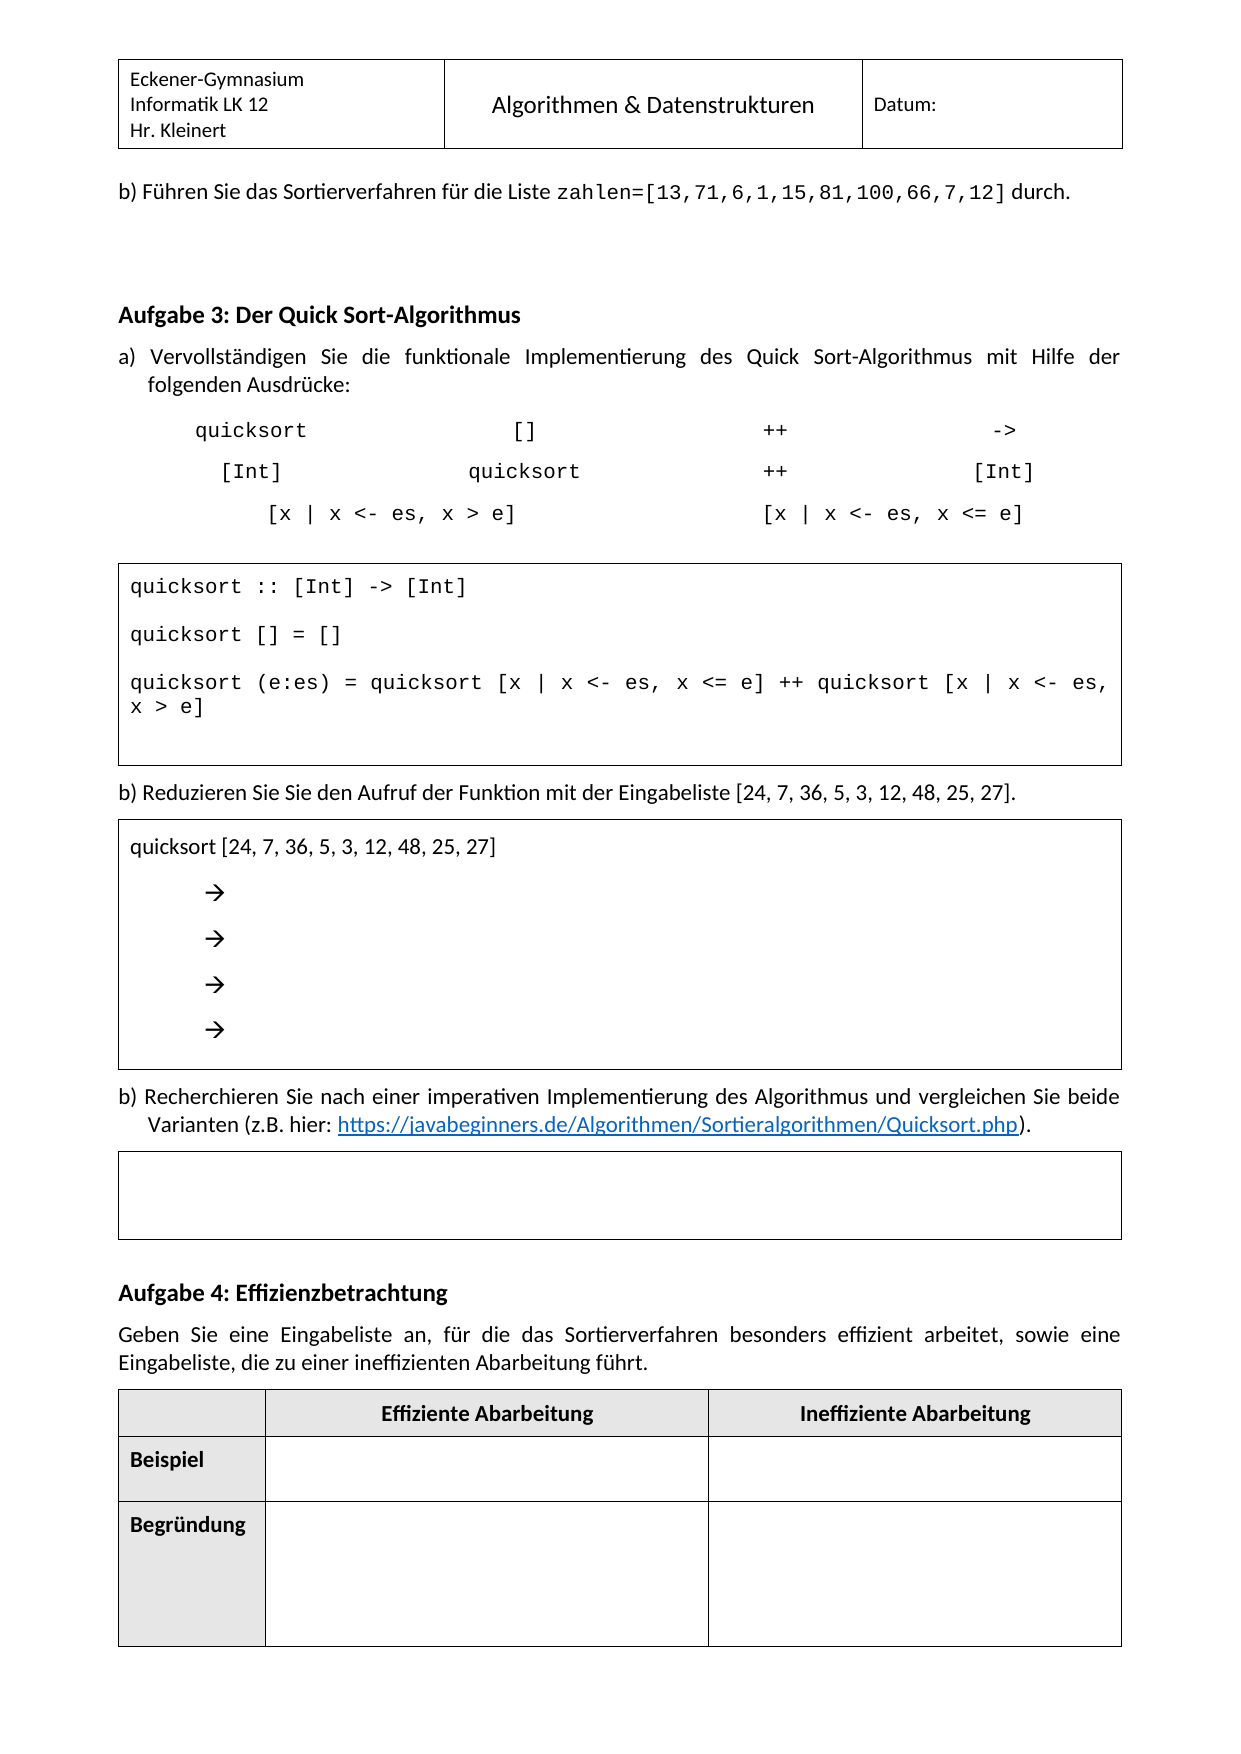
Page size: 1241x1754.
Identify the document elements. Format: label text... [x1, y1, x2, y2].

table_header quicksort [118, 411, 384, 452]
table_cell [x | x <- es, x <= e] [665, 494, 1121, 535]
table_header quicksort :: [Int] -> [Int] quicksort [] = [] quicksort (e:es) = quicksort [x | x <- es, x <= e] ++ quicksort [x | x <- es, x > e] [119, 564, 1121, 765]
table_header [] [384, 411, 664, 452]
table_cell [266, 1437, 708, 1501]
text b) Recherchieren Sie nach einer imperativen Implementierung des Algorithmus und vergleichen Sie beide Varianten (z.B. hier: https://javabeginners.de/Algorithmen/Sortieralgorithmen/Quicksort.php). [118, 1082, 1122, 1138]
table_cell [709, 1437, 1121, 1501]
table_cell [x | x <- es, x > e] [118, 494, 664, 535]
table_cell [709, 1502, 1121, 1646]
table_cell [Int] [118, 452, 384, 494]
text Aufgabe 4: Effizienzbetrachtung [118, 1277, 1122, 1308]
text b) Reduzieren Sie Sie den Aufruf der Funktion mit der Eingabeliste [24, 7, 36, 5, 3, 12, 48, 25, 27]. [118, 778, 1122, 806]
text a) Vervollständigen Sie die funktionale Implementierung des Quick Sort-Algorithmus mit Hilfe der folgenden Ausdrücke: [118, 342, 1122, 398]
table_cell Beispiel [119, 1437, 265, 1501]
table_header [119, 1390, 265, 1436]
text Geben Sie eine Eingabeliste an, für die das Sortierverfahren besonders effizient arbeitet, sowie eine Eingabeliste, die zu einer ineffizienten Abarbeitung führt. [118, 1320, 1122, 1376]
table_header quicksort [24, 7, 36, 5, 3, 12, 48, 25, 27]     [119, 820, 1121, 1069]
table_header Effiziente Abarbeitung [266, 1390, 708, 1436]
table_cell ++ [665, 452, 886, 494]
text b) Führen Sie das Sortierverfahren für die Liste zahlen=[13,71,6,1,15,81,100,66,7,12] durch. [118, 177, 1122, 206]
table_cell [266, 1502, 708, 1646]
text Aufgabe 3: Der Quick Sort-Algorithmus [118, 299, 1122, 330]
table_cell Begründung [119, 1502, 265, 1646]
table_header Ineffiziente Abarbeitung [709, 1390, 1121, 1436]
table_cell [Int] [886, 452, 1121, 494]
table_header ++ [665, 411, 886, 452]
table_header [119, 1152, 1121, 1239]
table_header -> [886, 411, 1121, 452]
table_cell quicksort [384, 452, 664, 494]
